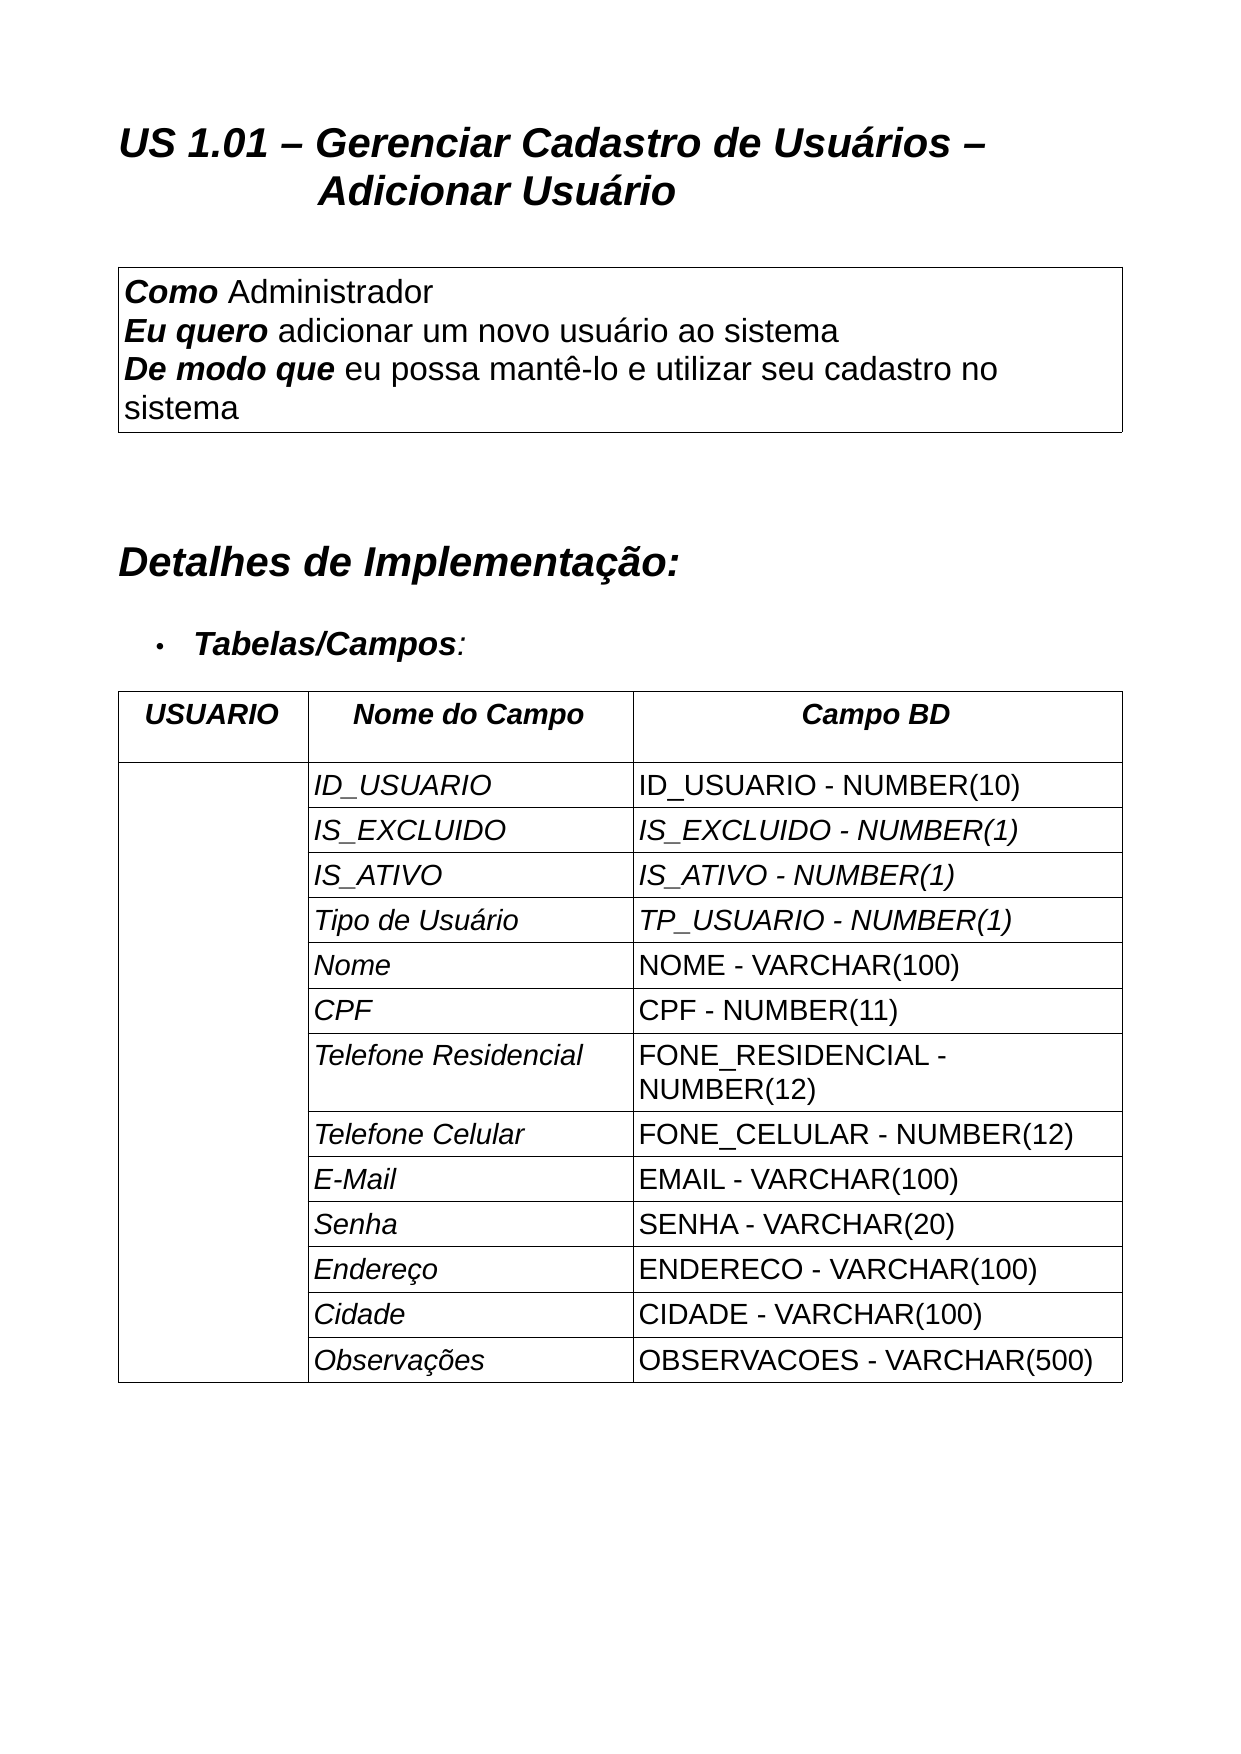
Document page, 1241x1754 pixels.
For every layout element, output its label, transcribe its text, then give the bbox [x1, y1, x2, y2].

table_cell FONE_CELULAR - NUMBER(12) [634, 1112, 1122, 1156]
text US 1.01 – Gerenciar Cadastro de Usuários – Adicionar Usuário [118, 118, 1122, 214]
table_header Como Administrador Eu quero adicionar um novo usuário ao sistema De modo que eu possa mantê-lo e utilizar seu cadastro no sistema [119, 268, 1122, 432]
table_cell FONE_RESIDENCIAL - NUMBER(12) [634, 1034, 1122, 1111]
table_cell IS_ATIVO [309, 853, 633, 897]
table_header USUARIO [119, 692, 308, 762]
table_cell IS_EXCLUIDO [309, 808, 633, 852]
table_cell Cidade [309, 1293, 633, 1337]
table_cell Telefone Residencial [309, 1034, 633, 1111]
table_cell E-Mail [309, 1157, 633, 1201]
table_cell ID_USUARIO - NUMBER(10) [634, 763, 1122, 807]
table_cell Tipo de Usuário [309, 898, 633, 942]
table_header Campo BD [634, 692, 1122, 762]
table_cell IS_EXCLUIDO - NUMBER(1) [634, 808, 1122, 852]
table_cell ID_USUARIO [309, 763, 633, 807]
table_cell Nome [309, 943, 633, 987]
table_cell [119, 763, 308, 1382]
table_header Nome do Campo [309, 692, 633, 762]
table_cell CIDADE - VARCHAR(100) [634, 1293, 1122, 1337]
table_cell Telefone Celular [309, 1112, 633, 1156]
list Tabelas/Campos: [156, 624, 1122, 691]
table_cell Observações [309, 1338, 633, 1382]
text Detalhes de Implementação: [118, 537, 1122, 585]
table_cell CPF [309, 989, 633, 1032]
table_cell EMAIL - VARCHAR(100) [634, 1157, 1122, 1201]
table_cell Endereço [309, 1247, 633, 1292]
table_cell ENDERECO - VARCHAR(100) [634, 1247, 1122, 1292]
table_cell Senha [309, 1202, 633, 1246]
table_cell NOME - VARCHAR(100) [634, 943, 1122, 987]
table_cell OBSERVACOES - VARCHAR(500) [634, 1338, 1122, 1382]
table_cell IS_ATIVO - NUMBER(1) [634, 853, 1122, 897]
table_cell CPF - NUMBER(11) [634, 989, 1122, 1032]
table_cell SENHA - VARCHAR(20) [634, 1202, 1122, 1246]
table_cell TP_USUARIO - NUMBER(1) [634, 898, 1122, 942]
